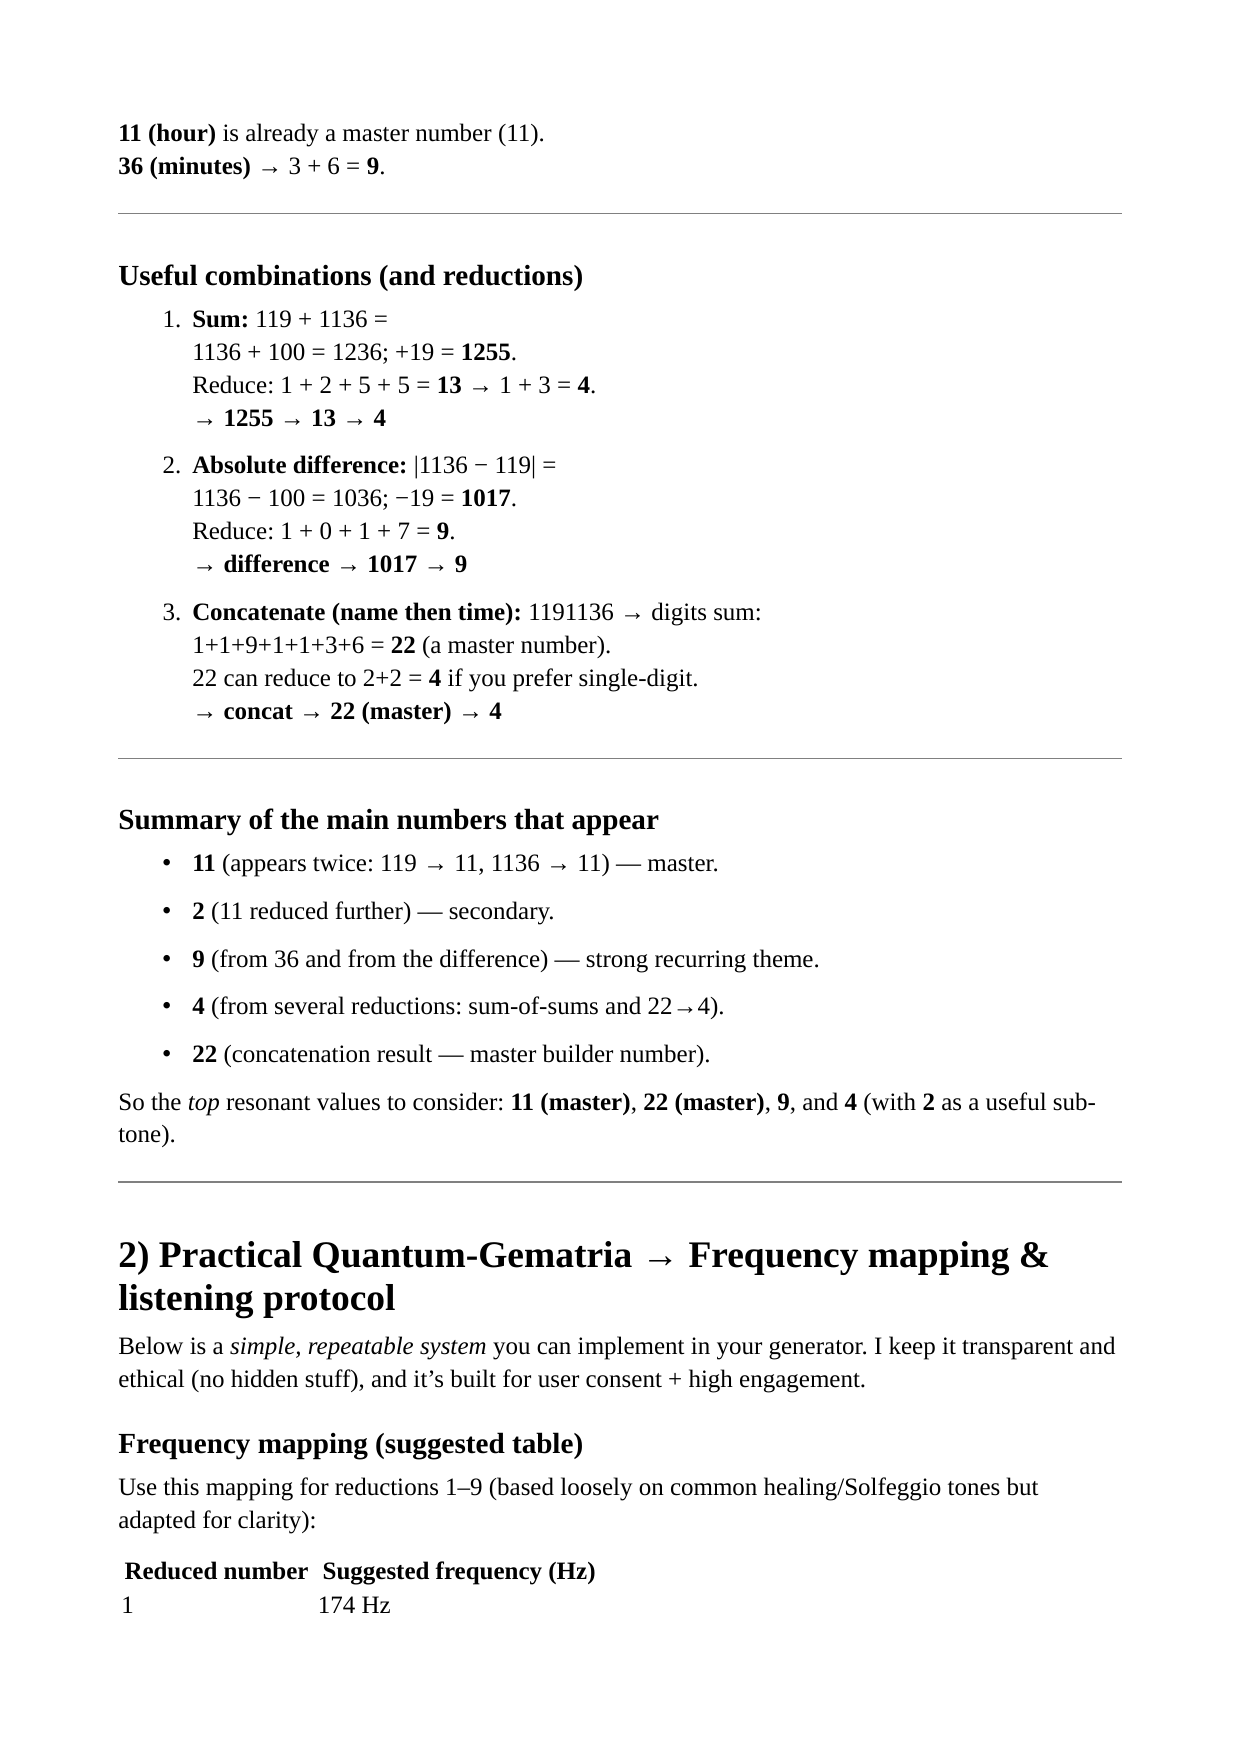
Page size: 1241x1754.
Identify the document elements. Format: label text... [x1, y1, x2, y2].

text So the top resonant values to consider: 11 (master), 22 (master), 9, and 4 (with 2 as a useful sub-tone). [118, 1087, 1122, 1148]
subtitle Summary of the main numbers that appear [118, 802, 1122, 836]
text Use this mapping for reductions 1–9 (based loosely on common healing/Solfeggio tones but adapted for clarity): [118, 1472, 1122, 1534]
list 9 (from 36 and from the difference) — strong recurring theme. [162, 944, 1122, 972]
table_header Reduced number [118, 1553, 315, 1587]
subtitle 2) Practical Quantum-Gematria → Frequency mapping & listening protocol [118, 1232, 1122, 1318]
list Sum: 119 + 1136 = 1136 + 100 = 1236; +19 = 1255. Reduce: 1 + 2 + 5 + 5 = 13 → 1 + 3 = 4. → 1255 → 13 → 4 [162, 304, 1122, 431]
list Concatenate (name then time): 1191136 → digits sum: 1+1+9+1+1+3+6 = 22 (a master number). 22 can reduce to 2+2 = 4 if you prefer single-digit. → concat → 22 (master) → 4 [162, 597, 1122, 725]
list 2 (11 reduced further) — secondary. [162, 896, 1122, 925]
text Below is a simple, repeatable system you can implement in your generator. I keep it transparent and ethical (no hidden stuff), and it’s built for user consent + high engagement. [118, 1331, 1122, 1393]
table_cell 1 [118, 1588, 315, 1622]
table_header Suggested frequency (Hz) [315, 1553, 603, 1587]
subtitle Frequency mapping (suggested table) [118, 1426, 1122, 1460]
text 11 (hour) is already a master number (11). 36 (minutes) → 3 + 6 = 9. [118, 118, 1122, 180]
list 11 (appears twice: 119 → 11, 1136 → 11) — master. [162, 848, 1122, 877]
list 22 (concatenation result — master builder number). [162, 1039, 1122, 1068]
subtitle Useful combinations (and reductions) [118, 258, 1122, 291]
list Absolute difference: |1136 − 119| = 1136 − 100 = 1036; −19 = 1017. Reduce: 1 + 0 + 1 + 7 = 9. → difference → 1017 → 9 [162, 450, 1122, 578]
list 4 (from several reductions: sum-of-sums and 22→4). [162, 991, 1122, 1020]
table_cell 174 Hz [315, 1588, 603, 1622]
